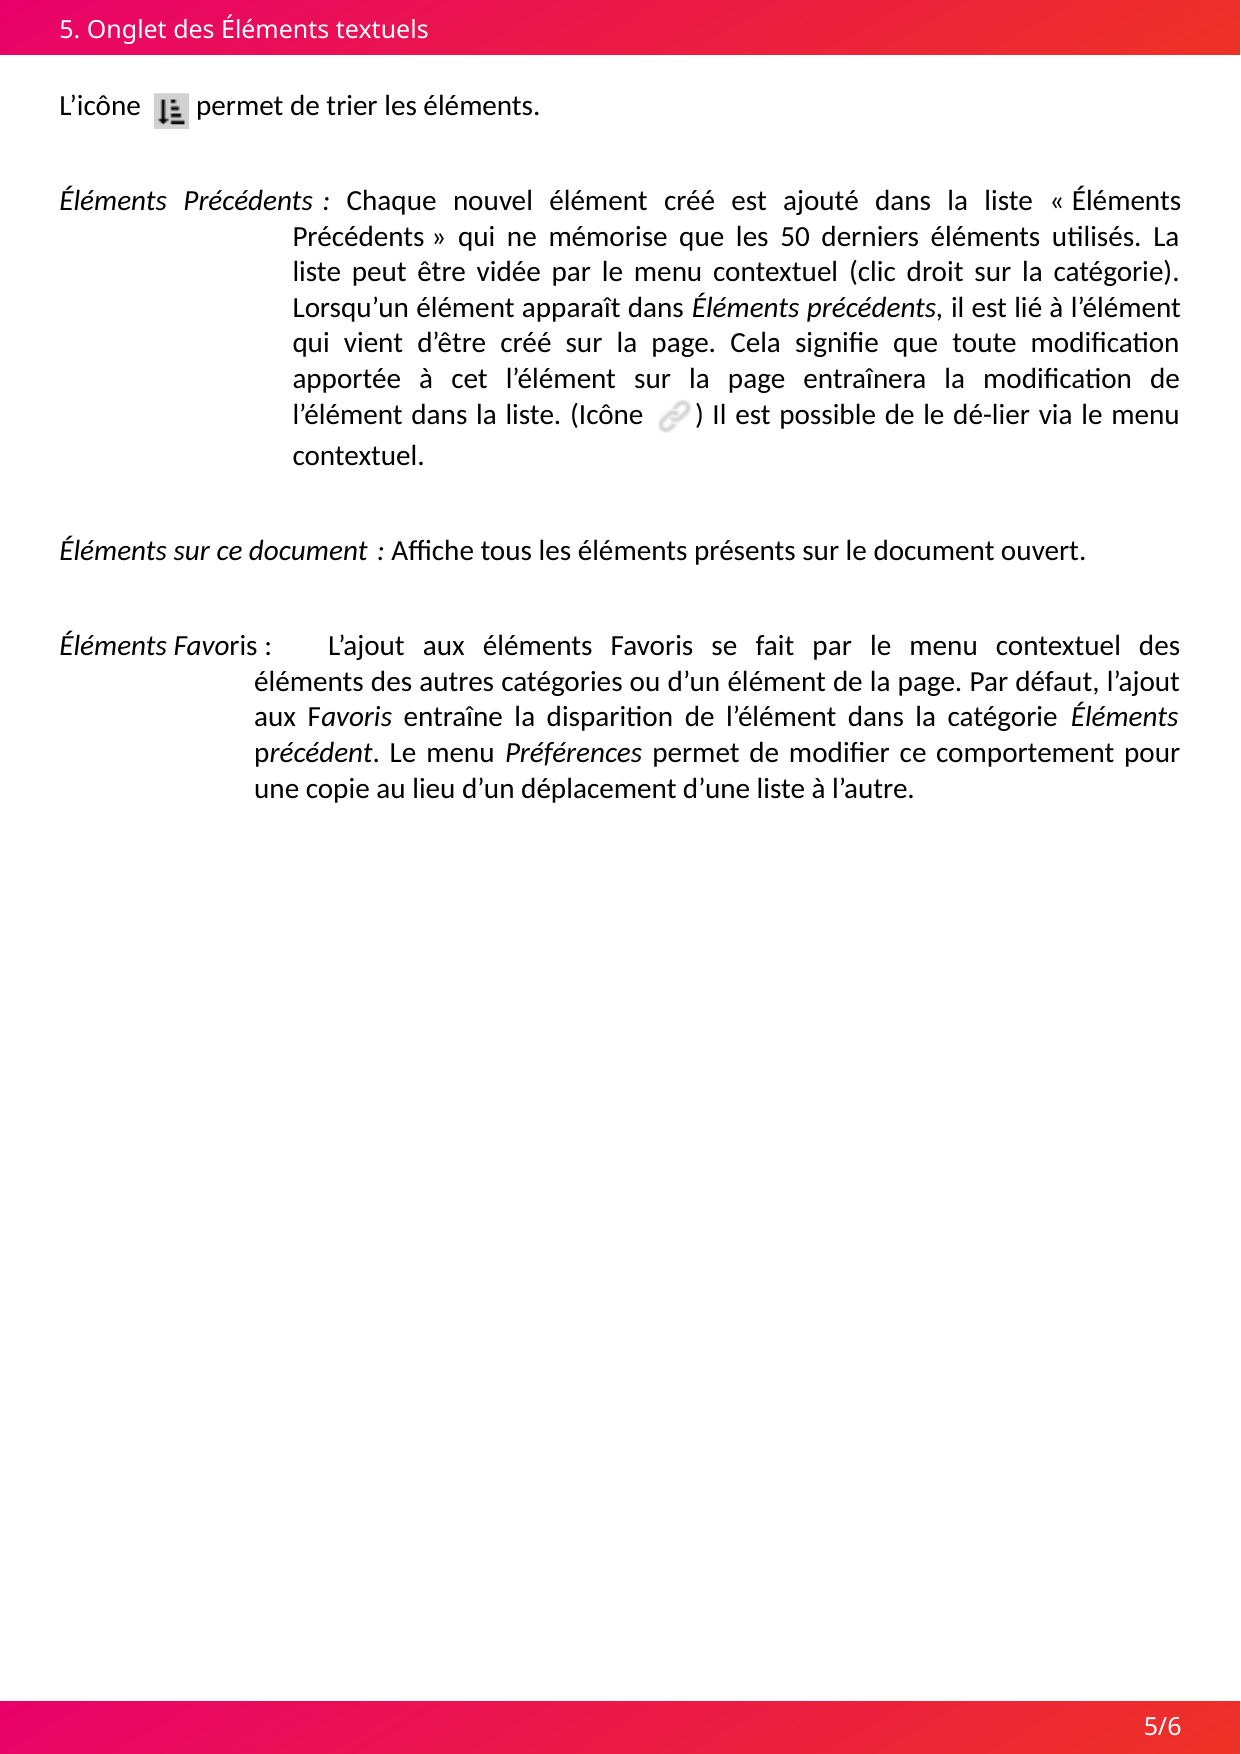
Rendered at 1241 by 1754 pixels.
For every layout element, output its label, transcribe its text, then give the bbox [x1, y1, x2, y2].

picture [153, 93, 190, 129]
text L’icône permet de trier les éléments. [59, 87, 1181, 129]
text Éléments sur ce document : Affiche tous les éléments présents sur le document ouvert. [59, 532, 1181, 568]
picture [652, 396, 695, 438]
text Éléments Favoris : L’ajout aux éléments Favoris se fait par le menu contextuel des éléments des autres catégories ou d’un élément de la page. Par défaut, l’ajout aux Favoris entraîne la disparition de l’élément dans la catégorie Éléments précédent. Le menu Préférences permet de modifier ce comportement pour une copie au lieu d’un déplacement d’une liste à l’autre. [59, 627, 1181, 805]
text Éléments Précédents : Chaque nouvel élément créé est ajouté dans la liste « Éléments Précédents » qui ne mémorise que les 50 derniers éléments utilisés. La liste peut être vidée par le menu contextuel (clic droit sur la catégorie). Lorsqu’un élément apparaît dans Éléments précédents, il est lié à l’élément qui vient d’être créé sur la page. Cela signifie que toute modification apportée à cet l’élément sur la page entraînera la modification de l’élément dans la liste. (Icône ) Il est possible de le dé-lier via le menu contextuel. [59, 182, 1181, 473]
